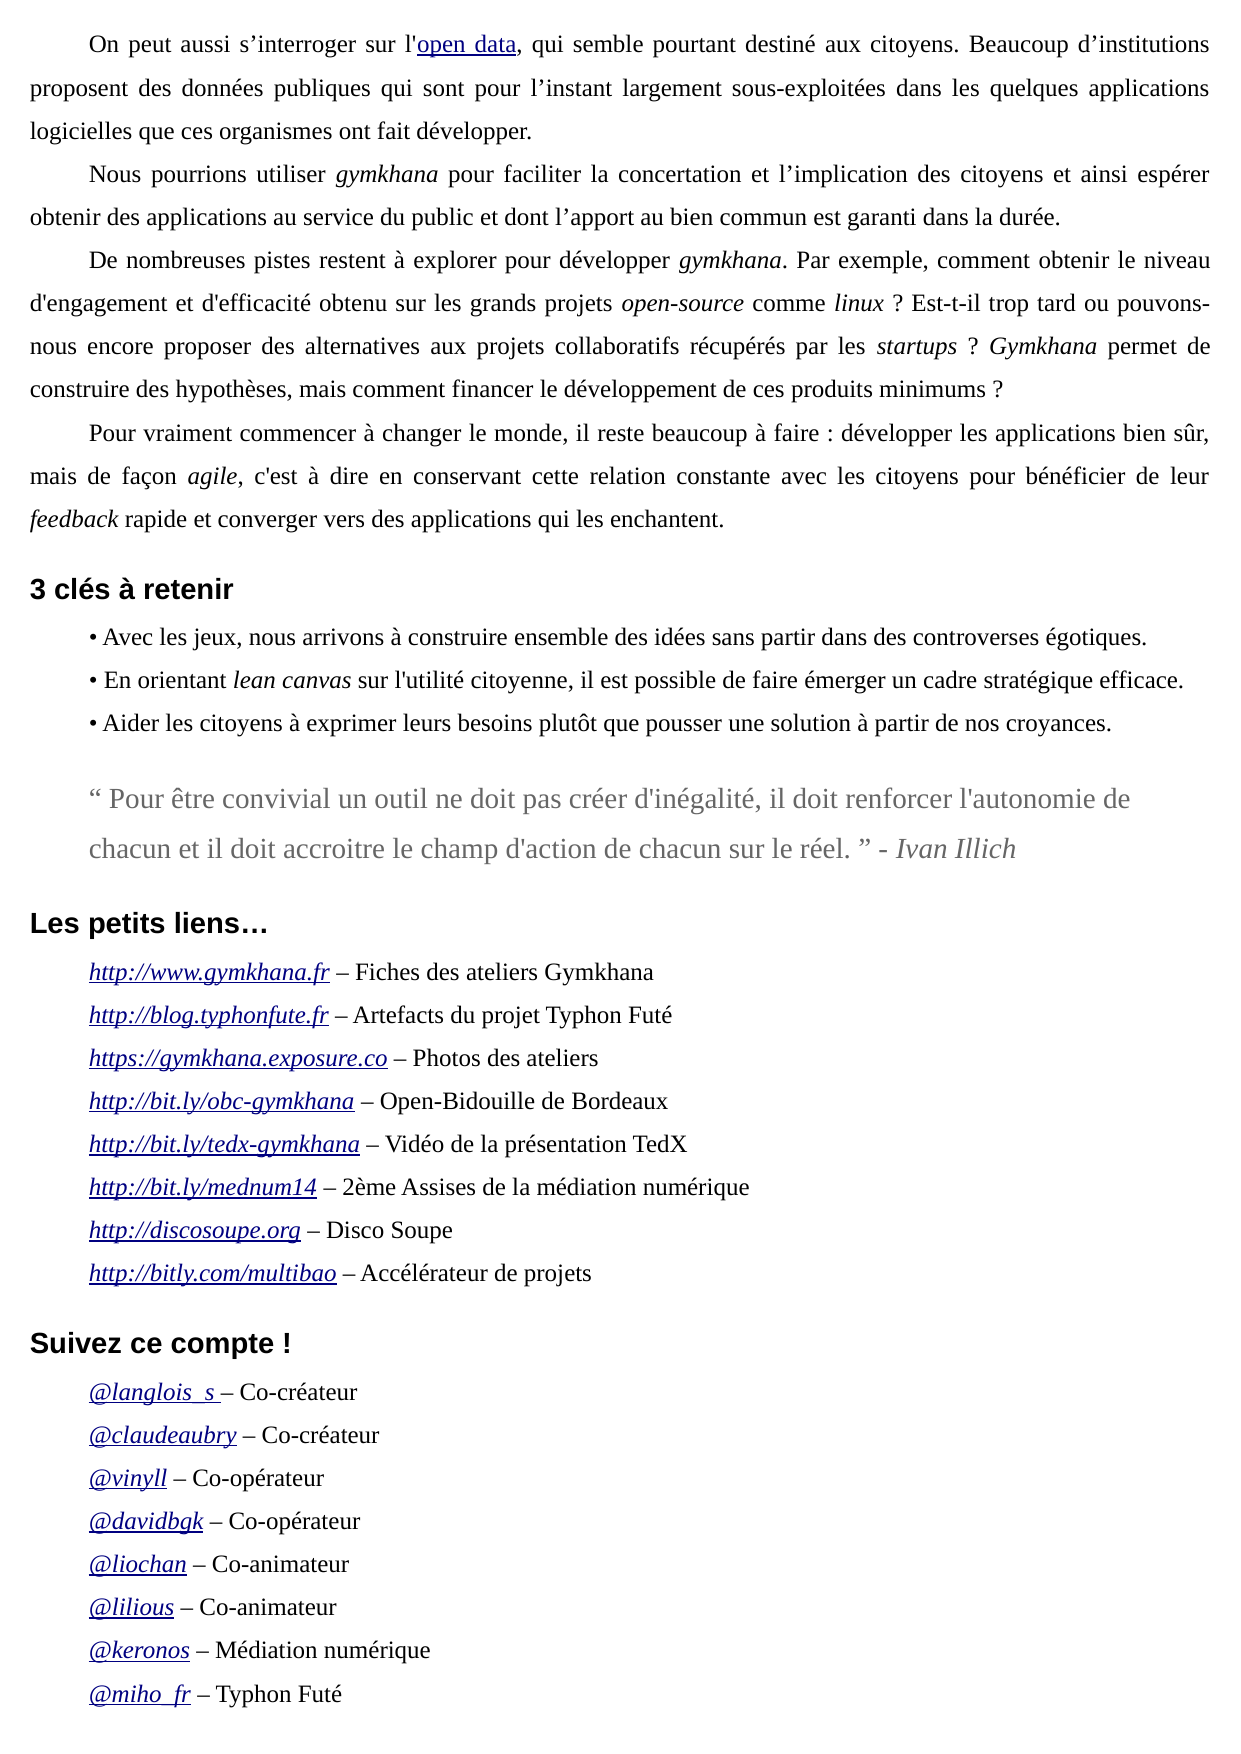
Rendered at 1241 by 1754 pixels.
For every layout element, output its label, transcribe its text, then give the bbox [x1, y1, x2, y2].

text http://bit.ly/mednum14 – 2ème Assises de la médiation numérique [29, 1172, 1211, 1201]
text http://www.gymkhana.fr – Fiches des ateliers Gymkhana [29, 957, 1211, 985]
text Pour vraiment commencer à changer le monde, il reste beaucoup à faire : développer les applications bien sûr, mais de façon agile, c'est à dire en conservant cette relation constante avec les citoyens pour bénéficier de leur feedback rapide et converger vers des applications qui les enchantent. [29, 418, 1211, 533]
text On peut aussi s’interroger sur l'open data, qui semble pourtant destiné aux citoyens. Beaucoup d’institutions proposent des données publiques qui sont pour l’instant largement sous-exploitées dans les quelques applications logicielles que ces organismes ont fait développer. [29, 29, 1211, 144]
text @vinyll – Co-opérateur [29, 1463, 1211, 1492]
text • Aider les citoyens à exprimer leurs besoins plutôt que pousser une solution à partir de nos croyances. [29, 708, 1211, 737]
subtitle Les petits liens… [29, 906, 1211, 940]
text https://gymkhana.exposure.co – Photos des ateliers [29, 1043, 1211, 1072]
text @langlois_s – Co-créateur [29, 1377, 1211, 1406]
text http://bit.ly/obc-gymkhana – Open-Bidouille de Bordeaux [29, 1086, 1211, 1115]
text @miho_fr – Typhon Futé [29, 1679, 1211, 1707]
text @keronos – Médiation numérique [29, 1636, 1211, 1664]
subtitle 3 clés à retenir [29, 572, 1211, 605]
text “ Pour être convivial un outil ne doit pas créer d'inégalité, il doit renforcer l'autonomie de chacun et il doit accroitre le champ d'action de chacun sur le réel. ” - Ivan Illich [88, 781, 1211, 865]
text http://bit.ly/tedx-gymkhana – Vidéo de la présentation TedX [29, 1129, 1211, 1158]
text • Avec les jeux, nous arrivons à construire ensemble des idées sans partir dans des controverses égotiques. [29, 622, 1211, 651]
text http://bitly.com/multibao – Accélérateur de projets [29, 1258, 1211, 1287]
subtitle Suivez ce compte ! [29, 1326, 1211, 1360]
text @claudeaubry – Co-créateur [29, 1420, 1211, 1449]
text • En orientant lean canvas sur l'utilité citoyenne, il est possible de faire émerger un cadre stratégique efficace. [29, 665, 1211, 694]
text De nombreuses pistes restent à explorer pour développer gymkhana. Par exemple, comment obtenir le niveau d'engagement et d'efficacité obtenu sur les grands projets open-source comme linux ? Est-t-il trop tard ou pouvons-nous encore proposer des alternatives aux projets collaboratifs récupérés par les startups ? Gymkhana permet de construire des hypothèses, mais comment financer le développement de ces produits minimums ? [29, 245, 1211, 403]
text @liochan – Co-animateur [29, 1549, 1211, 1578]
text http://blog.typhonfute.fr – Artefacts du projet Typhon Futé [29, 1000, 1211, 1028]
text @lilious – Co-animateur [29, 1592, 1211, 1621]
text http://discosoupe.org – Disco Soupe [29, 1215, 1211, 1244]
text Nous pourrions utiliser gymkhana pour faciliter la concertation et l’implication des citoyens et ainsi espérer obtenir des applications au service du public et dont l’apport au bien commun est garanti dans la durée. [29, 159, 1211, 231]
text @davidbgk – Co-opérateur [29, 1506, 1211, 1535]
